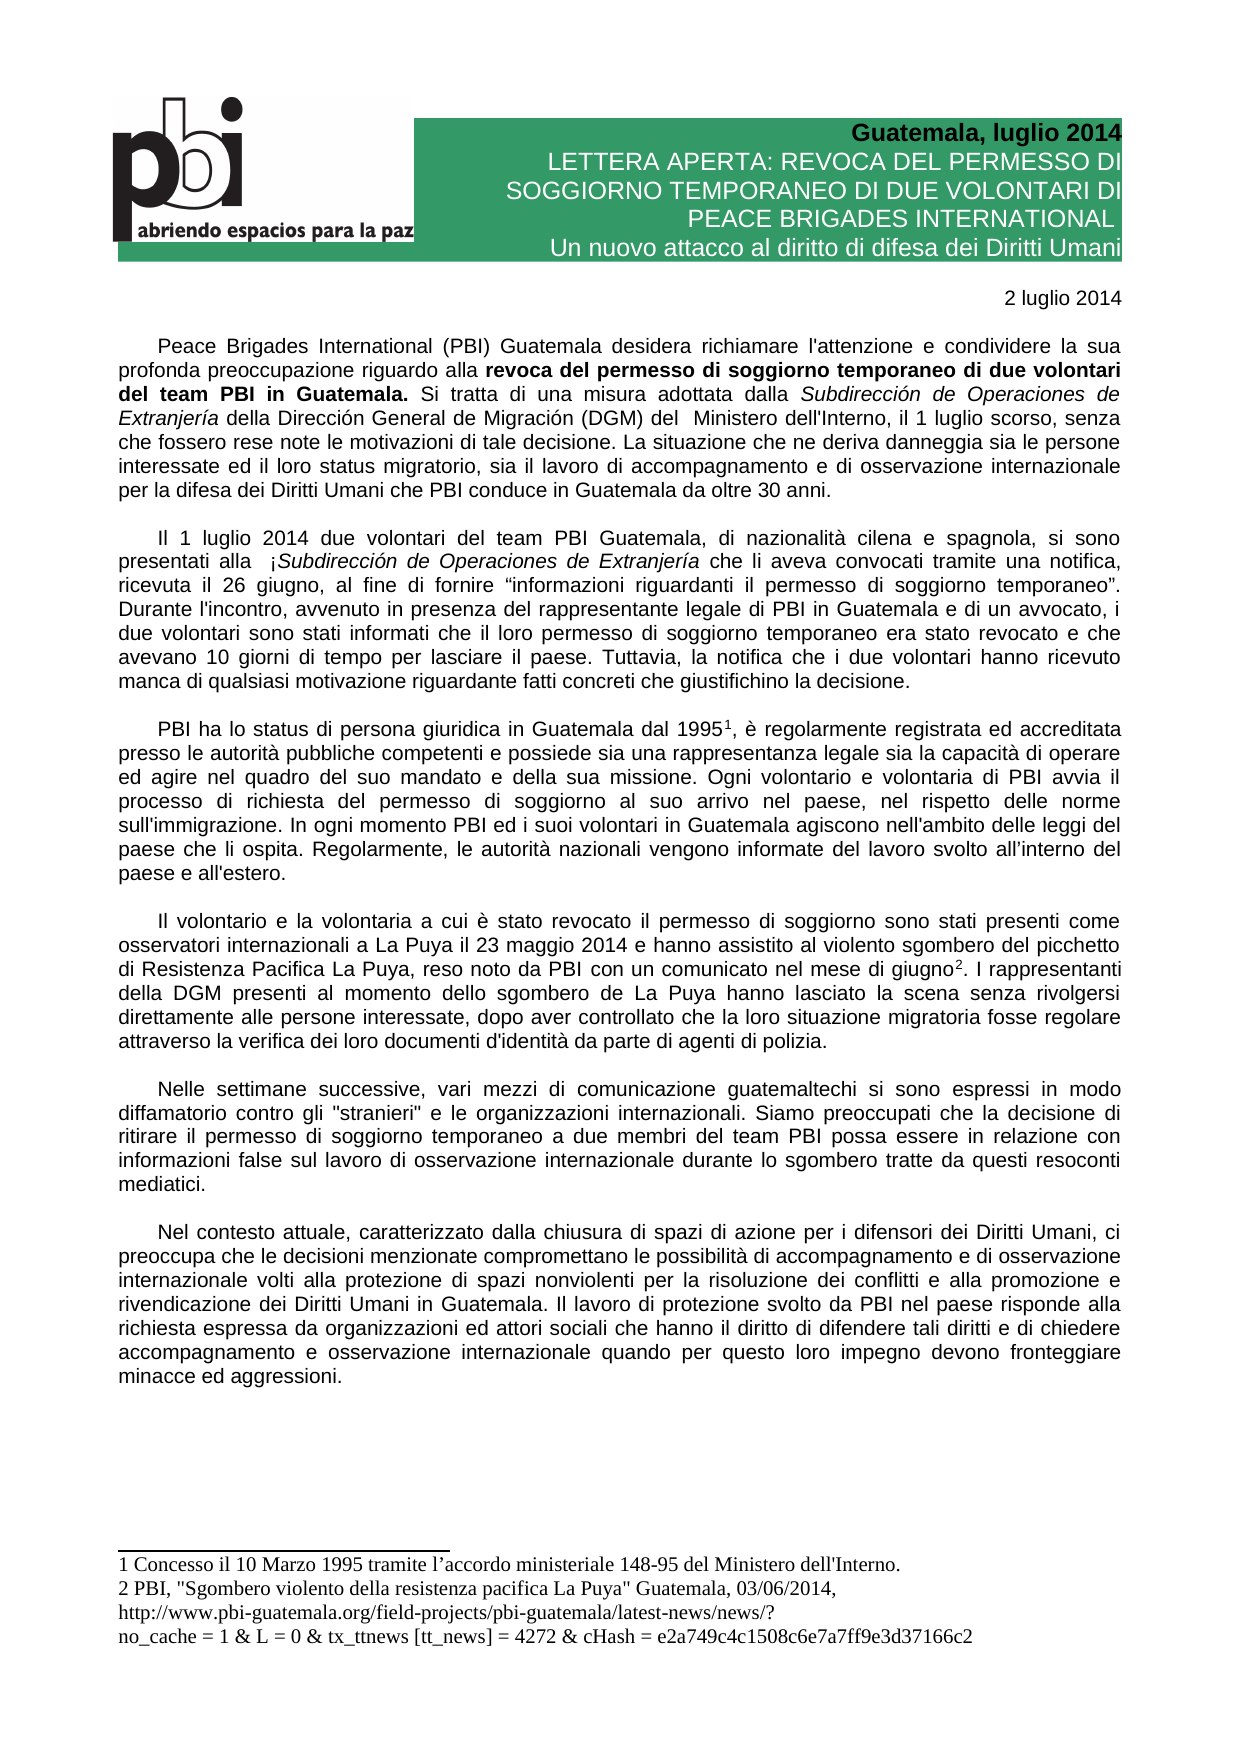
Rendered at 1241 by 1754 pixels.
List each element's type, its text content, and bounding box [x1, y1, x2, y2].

text Concesso il 10 Marzo 1995 tramite l’accordo ministeriale 148-95 del Ministero dell'Interno. [118, 1551, 1122, 1576]
text Il 1 luglio 2014 due volontari del team PBI Guatemala, di nazionalità cilena e spagnola, si sono presentati alla ¡Subdirección de Operaciones de Extranjería che li aveva convocati tramite una notifica, ricevuta il 26 giugno, al fine di fornire “informazioni riguardanti il permesso di soggiorno temporaneo”. Durante l'incontro, avvenuto in presenza del rappresentante legale di PBI in Guatemala e di un avvocato, i due volontari sono stati informati che il loro permesso di soggiorno temporaneo era stato revocato e che avevano 10 giorni di tempo per lasciare il paese. Tuttavia, la notifica che i due volontari hanno ricevuto manca di qualsiasi motivazione riguardante fatti concreti che giustifichino la decisione. [118, 525, 1122, 693]
text Nel contesto attuale, caratterizzato dalla chiusura di spazi di azione per i difensori dei Diritti Umani, ci preoccupa che le decisioni menzionate compromettano le possibilità di accompagnamento e di osservazione internazionale volti alla protezione di spazi nonviolenti per la risoluzione dei conflitti e alla promozione e rivendicazione dei Diritti Umani in Guatemala. Il lavoro di protezione svolto da PBI nel paese risponde alla richiesta espressa da organizzazioni ed attori sociali che hanno il diritto di difendere tali diritti e di chiedere accompagnamento e osservazione internazionale quando per questo loro impegno devono fronteggiare minacce ed aggressioni. [118, 1220, 1122, 1388]
text PBI, "Sgombero violento della resistenza pacifica La Puya" Guatemala, 03/06/2014, http://www.pbi-guatemala.org/field-projects/pbi-guatemala/latest-news/news/? no_cache = 1 & L = 0 & tx_ttnews [tt_news] = 4272 & cHash = e2a749c4c1508c6e7a7ff9e3d37166c2 [118, 1576, 1122, 1648]
text Nelle settimane successive, vari mezzi di comunicazione guatemaltechi si sono espressi in modo diffamatorio contro gli "stranieri" e le organizzazioni internazionali. Siamo preoccupati che la decisione di ritirare il permesso di soggiorno temporaneo a due membri del team PBI possa essere in relazione con informazioni false sul lavoro di osservazione internazionale durante lo sgombero tratte da questi resoconti mediatici. [118, 1076, 1122, 1196]
text 2 luglio 2014 [118, 286, 1122, 310]
picture [112, 97, 414, 242]
text LETTERA APERTA: REVOCA DEL PERMESSO DI SOGGIORNO TEMPORANEO DI DUE VOLONTARI DI PEACE BRIGADES INTERNATIONAL Un nuovo attacco al diritto di difesa dei Diritti Umani [118, 147, 1122, 262]
text Il volontario e la volontaria a cui è stato revocato il permesso di soggiorno sono stati presenti come osservatori internazionali a La Puya il 23 maggio 2014 e hanno assistito al violento sgombero del picchetto di Resistenza Pacifica La Puya, reso noto da PBI con un comunicato nel mese di giugno. I rappresentanti della DGM presenti al momento dello sgombero de La Puya hanno lasciato la scena senza rivolgersi direttamente alle persone interessate, dopo aver controllato che la loro situazione migratoria fosse regolare attraverso la verifica dei loro documenti d'identità da parte di agenti di polizia. [118, 909, 1122, 1052]
text PBI ha lo status di persona giuridica in Guatemala dal 1995, è regolarmente registrata ed accreditata presso le autorità pubbliche competenti e possiede sia una rappresentanza legale sia la capacità di operare ed agire nel quadro del suo mandato e della sua missione. Ogni volontario e volontaria di PBI avvia il processo di richiesta del permesso di soggiorno al suo arrivo nel paese, nel rispetto delle norme sull'immigrazione. In ogni momento PBI ed i suoi volontari in Guatemala agiscono nell'ambito delle leggi del paese che li ospita. Regolarmente, le autorità nazionali vengono informate del lavoro svolto all’interno del paese e all'estero. [118, 717, 1122, 885]
text Peace Brigades International (PBI) Guatemala desidera richiamare l'attenzione e condividere la sua profonda preoccupazione riguardo alla revoca del permesso di soggiorno temporaneo di due volontari del team PBI in Guatemala. Si tratta di una misura adottata dalla Subdirección de Operaciones de Extranjería della Dirección General de Migración (DGM) del Ministero dell'Interno, il 1 luglio scorso, senza che fossero rese note le motivazioni di tale decisione. La situazione che ne deriva danneggia sia le persone interessate ed il loro status migratorio, sia il lavoro di accompagnamento e di osservazione internazionale per la difesa dei Diritti Umani che PBI conduce in Guatemala da oltre 30 anni. [118, 334, 1122, 501]
text Guatemala, luglio 2014 [414, 118, 1122, 147]
